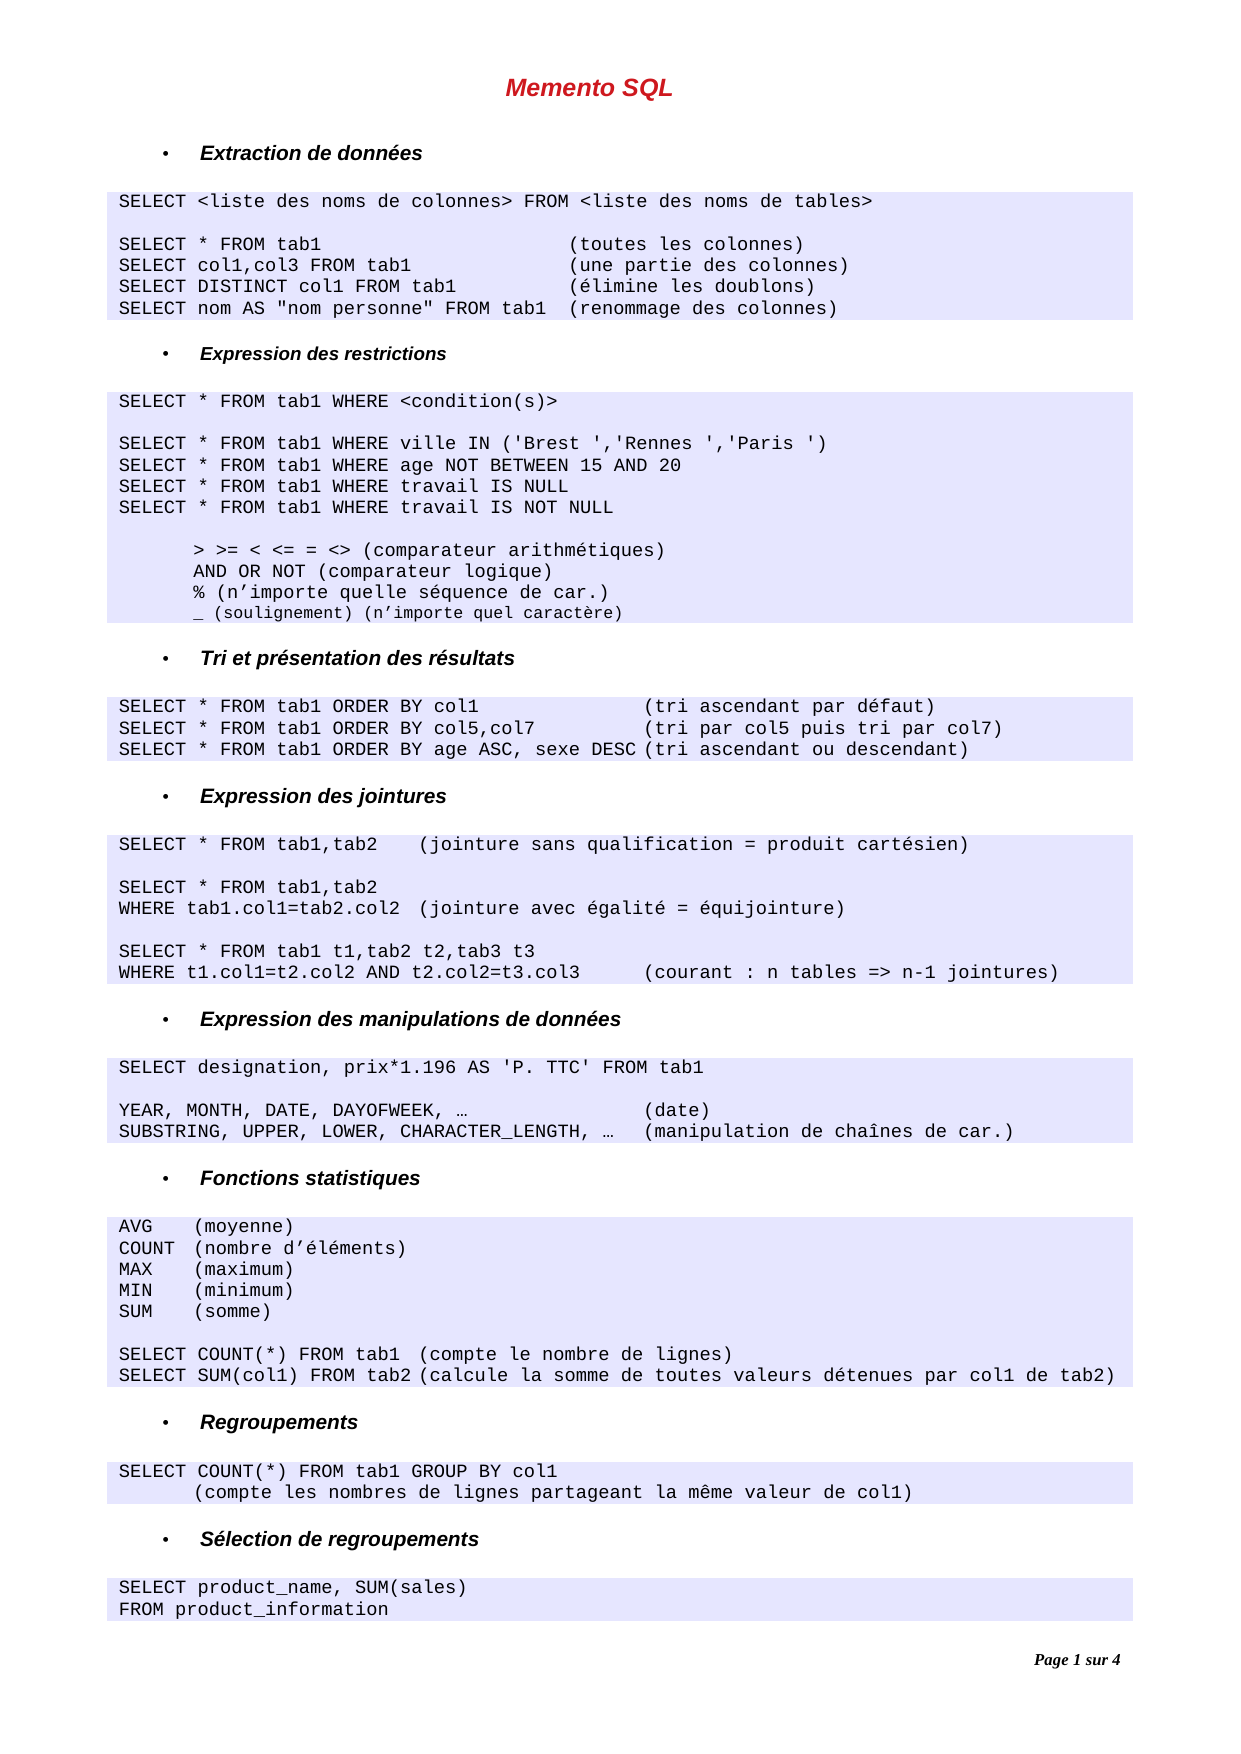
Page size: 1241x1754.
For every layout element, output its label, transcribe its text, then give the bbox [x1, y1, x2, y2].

text COUNT (nombre d’éléments) [107, 1239, 1133, 1260]
text WHERE tab1.col1=tab2.col2 (jointure avec égalité = équijointure) [107, 899, 1133, 920]
text SELECT SUM(col1) FROM tab2 (calcule la somme de toutes valeurs détenues par col1 de tab2) [107, 1366, 1133, 1387]
text MIN (minimum) [107, 1281, 1133, 1302]
list Sélection de regroupements [162, 1527, 1122, 1551]
text FROM product_information [107, 1599, 1133, 1621]
text SELECT * FROM tab1 WHERE travail IS NULL [107, 477, 1133, 498]
text SELECT designation, prix*1.196 AS 'P. TTC' FROM tab1 [107, 1058, 1133, 1079]
text SUM (somme) [107, 1302, 1133, 1324]
text AND OR NOT (comparateur logique) [107, 562, 1133, 583]
text SELECT <liste des noms de colonnes> FROM <liste des noms de tables> [107, 192, 1133, 213]
text YEAR, MONTH, DATE, DAYOFWEEK, … (date) [107, 1101, 1133, 1122]
text SELECT * FROM tab1 ORDER BY col5,col7 (tri par col5 puis tri par col7) [107, 719, 1133, 740]
text SELECT * FROM tab1,tab2 [107, 878, 1133, 899]
text > >= < <= = <> (comparateur arithmétiques) [107, 541, 1133, 562]
text SELECT COUNT(*) FROM tab1 GROUP BY col1 [107, 1462, 1133, 1483]
list Regroupements [162, 1411, 1122, 1434]
text SELECT * FROM tab1 ORDER BY age ASC, sexe DESC (tri ascendant ou descendant) [107, 740, 1133, 761]
list Expression des manipulations de données [162, 1007, 1122, 1031]
list Fonctions statistiques [162, 1166, 1122, 1190]
text SELECT DISTINCT col1 FROM tab1 (élimine les doublons) [107, 277, 1133, 298]
list Expression des restrictions [162, 343, 1122, 364]
text SELECT COUNT(*) FROM tab1 (compte le nombre de lignes) [107, 1345, 1133, 1366]
text SELECT * FROM tab1 t1,tab2 t2,tab3 t3 [107, 942, 1133, 963]
list Extraction de données [162, 141, 1122, 164]
text SELECT * FROM tab1 WHERE <condition(s)> [107, 392, 1133, 413]
text SELECT col1,col3 FROM tab1 (une partie des colonnes) [107, 256, 1133, 277]
text % (n’importe quelle séquence de car.) [107, 583, 1133, 604]
text SELECT * FROM tab1 WHERE ville IN ('Brest ','Rennes ','Paris ') [107, 434, 1133, 456]
text WHERE t1.col1=t2.col2 AND t2.col2=t3.col3 (courant : n tables => n-1 jointures) [107, 963, 1133, 984]
text SELECT * FROM tab1 WHERE travail IS NOT NULL [107, 498, 1133, 519]
text SELECT * FROM tab1,tab2 (jointure sans qualification = produit cartésien) [107, 835, 1133, 857]
text SELECT nom AS "nom personne" FROM tab1 (renommage des colonnes) [107, 298, 1133, 320]
text SUBSTRING, UPPER, LOWER, CHARACTER_LENGTH, … (manipulation de chaînes de car.) [107, 1122, 1133, 1143]
text SELECT product_name, SUM(sales) [107, 1578, 1133, 1599]
list Expression des jointures [162, 784, 1122, 808]
text MAX (maximum) [107, 1260, 1133, 1281]
text AVG (moyenne) [107, 1217, 1133, 1239]
text SELECT * FROM tab1 (toutes les colonnes) [107, 235, 1133, 256]
list Tri et présentation des résultats [162, 646, 1122, 670]
text SELECT * FROM tab1 ORDER BY col1 (tri ascendant par défaut) [107, 697, 1133, 719]
text (compte les nombres de lignes partageant la même valeur de col1) [107, 1483, 1133, 1504]
text _ (soulignement) (n’importe quel caractère) [107, 604, 1133, 623]
text SELECT * FROM tab1 WHERE age NOT BETWEEN 15 AND 20 [107, 456, 1133, 477]
